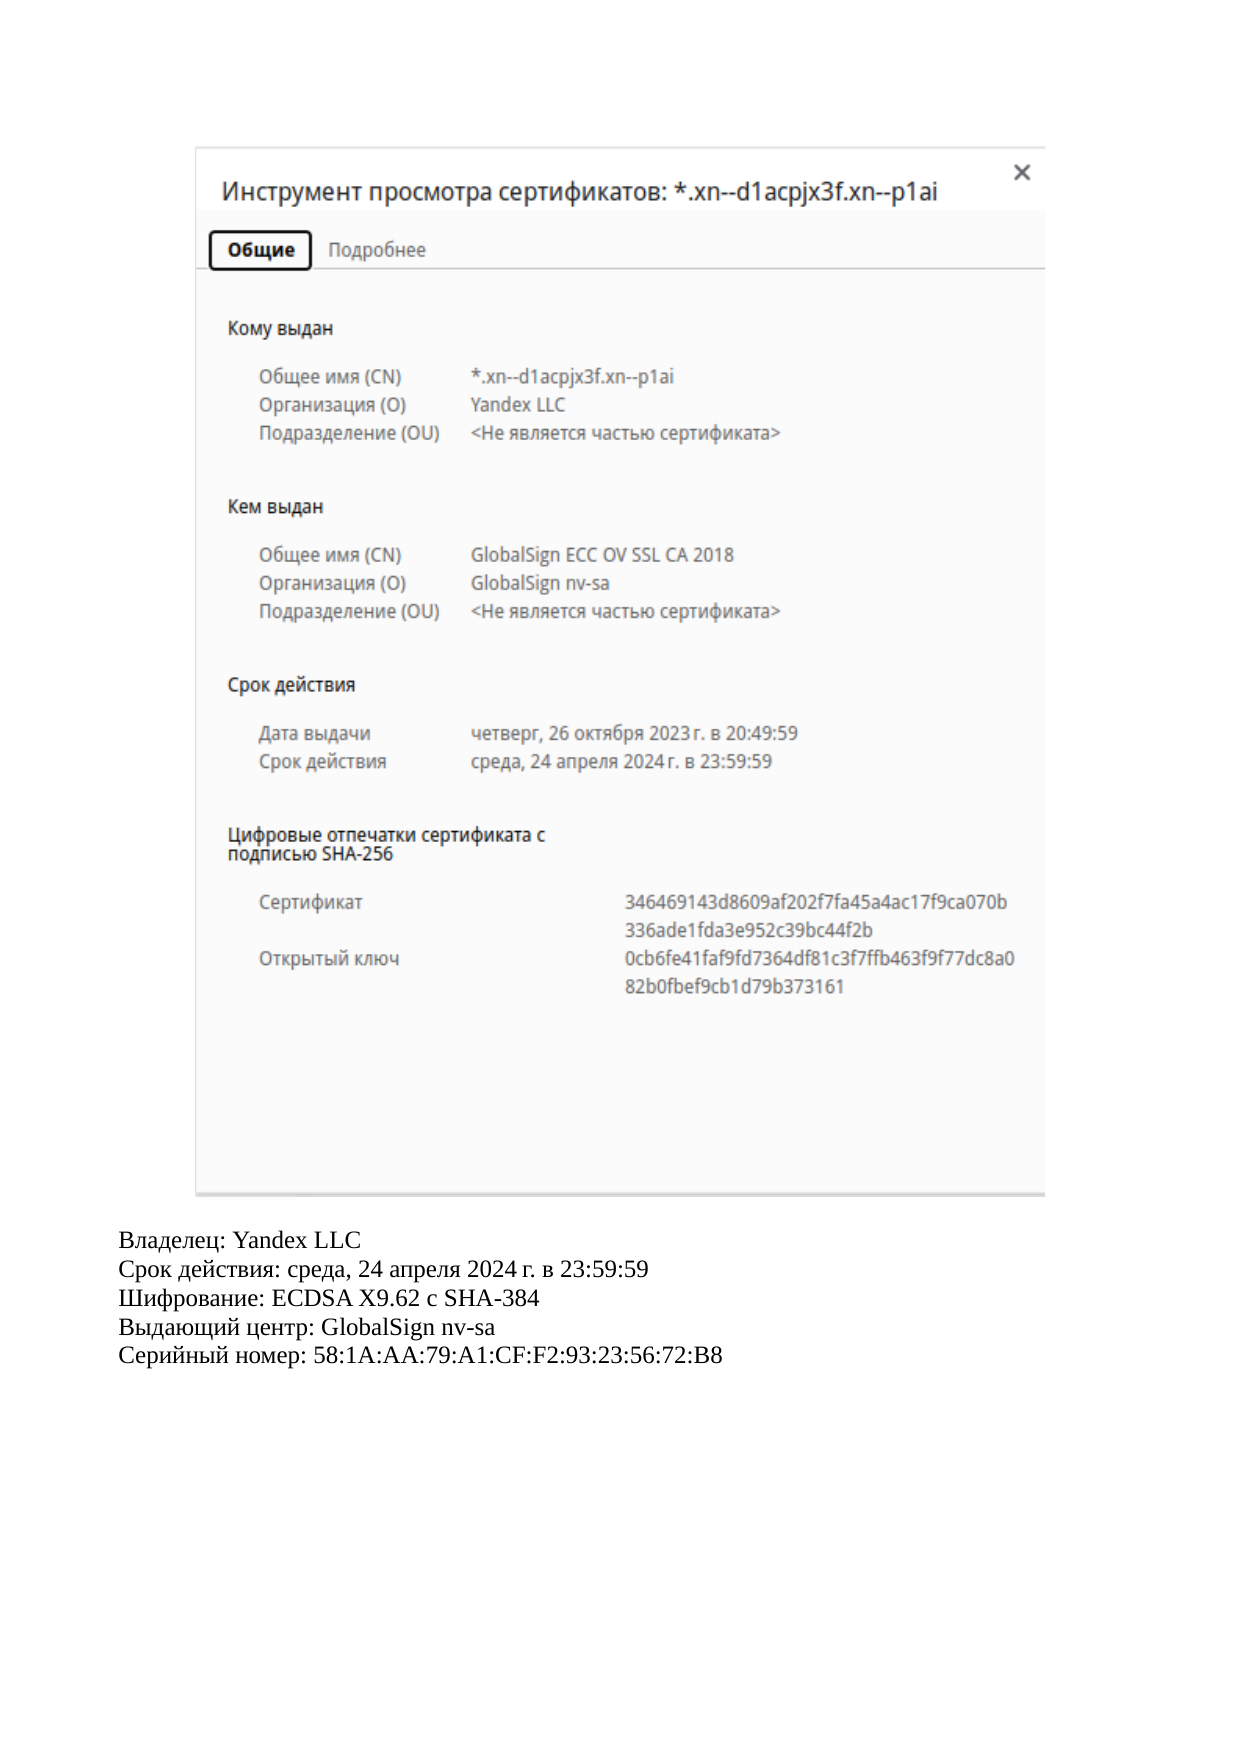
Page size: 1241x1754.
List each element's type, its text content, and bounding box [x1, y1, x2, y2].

text Серийный номер: 58:1A:AA:79:A1:CF:F2:93:23:56:72:B8 [118, 1340, 1122, 1369]
text Шифрование: ECDSA X9.62 с SHA-384 [118, 1283, 1122, 1312]
text Выдающий центр: GlobalSign nv-sa [118, 1312, 1122, 1340]
picture [195, 146, 1045, 1197]
text Срок действия: среда, 24 апреля 2024 г. в 23:59:59 [118, 1254, 1122, 1283]
text Владелец: Yandex LLC [118, 1225, 1122, 1254]
